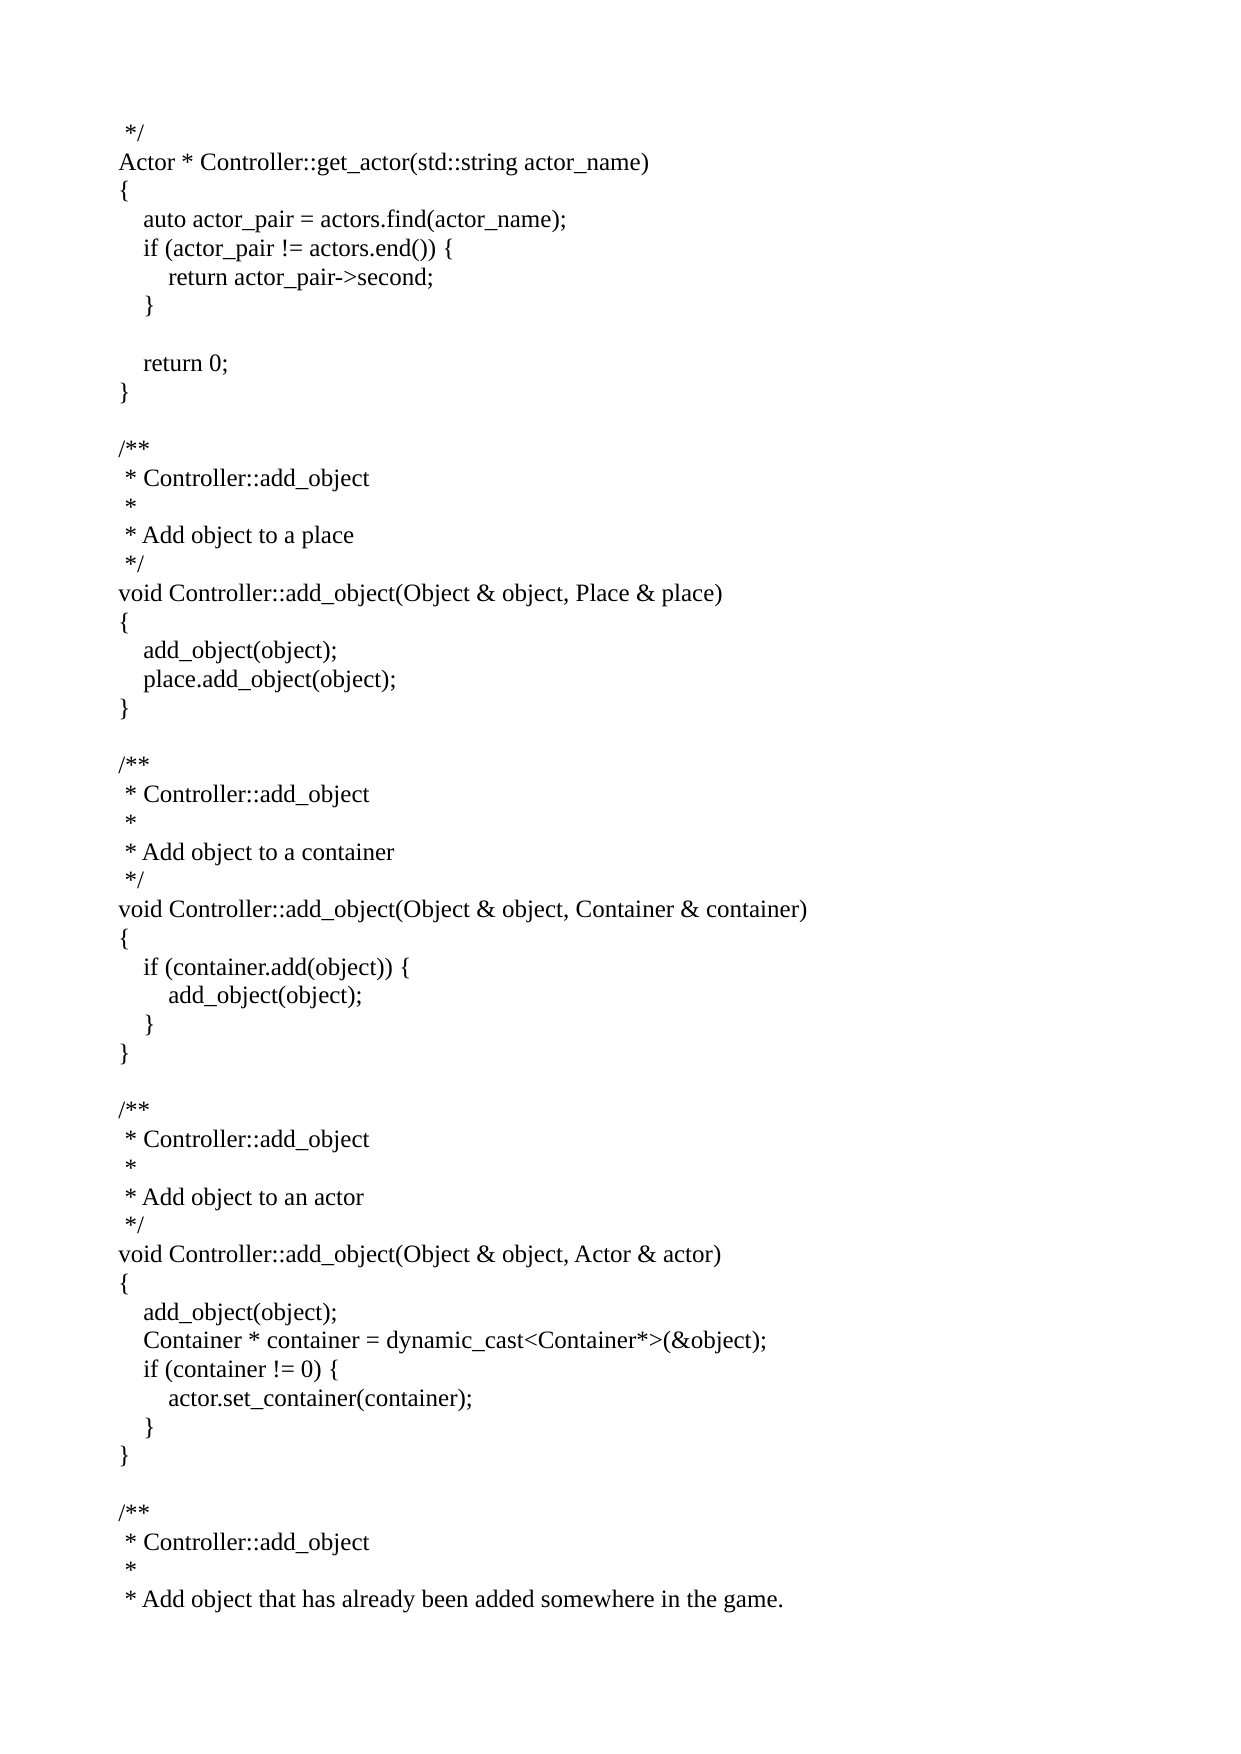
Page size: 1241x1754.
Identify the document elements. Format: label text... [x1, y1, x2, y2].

text */ [118, 866, 1122, 894]
text if (actor_pair != actors.end()) { [118, 233, 1122, 262]
text * [118, 492, 1122, 521]
text { [118, 176, 1122, 204]
text } [118, 693, 1122, 722]
text /** [118, 1498, 1122, 1527]
text */ [118, 549, 1122, 578]
text * Controller::add_object [118, 1527, 1122, 1556]
text { [118, 1268, 1122, 1297]
text } [118, 1038, 1122, 1067]
text * Add object to a container [118, 837, 1122, 866]
text /** [118, 434, 1122, 463]
text * Controller::add_object [118, 779, 1122, 808]
text return 0; [118, 348, 1122, 377]
text if (container != 0) { [118, 1354, 1122, 1383]
text * Add object to a place [118, 521, 1122, 549]
text { [118, 607, 1122, 636]
text { [118, 923, 1122, 952]
text return actor_pair->second; [118, 262, 1122, 291]
text * [118, 1153, 1122, 1182]
text * [118, 808, 1122, 837]
text add_object(object); [118, 636, 1122, 664]
text add_object(object); [118, 981, 1122, 1009]
text } [118, 1441, 1122, 1469]
text /** [118, 1096, 1122, 1124]
text * [118, 1556, 1122, 1584]
text void Controller::add_object(Object & object, Place & place) [118, 578, 1122, 607]
text void Controller::add_object(Object & object, Container & container) [118, 894, 1122, 923]
text add_object(object); [118, 1297, 1122, 1326]
text * Controller::add_object [118, 463, 1122, 492]
text void Controller::add_object(Object & object, Actor & actor) [118, 1239, 1122, 1268]
text } [118, 1009, 1122, 1038]
text auto actor_pair = actors.find(actor_name); [118, 204, 1122, 233]
text * Controller::add_object [118, 1124, 1122, 1153]
text place.add_object(object); [118, 664, 1122, 693]
text * Add object that has already been added somewhere in the game. [118, 1584, 1122, 1613]
text actor.set_container(container); [118, 1383, 1122, 1412]
text } [118, 291, 1122, 319]
text if (container.add(object)) { [118, 952, 1122, 981]
text } [118, 1412, 1122, 1441]
text */ [118, 1211, 1122, 1239]
text Actor * Controller::get_actor(std::string actor_name) [118, 147, 1122, 176]
text * Add object to an actor [118, 1182, 1122, 1211]
text */ [118, 118, 1122, 147]
text Container * container = dynamic_cast<Container*>(&object); [118, 1326, 1122, 1354]
text } [118, 377, 1122, 406]
text /** [118, 751, 1122, 779]
